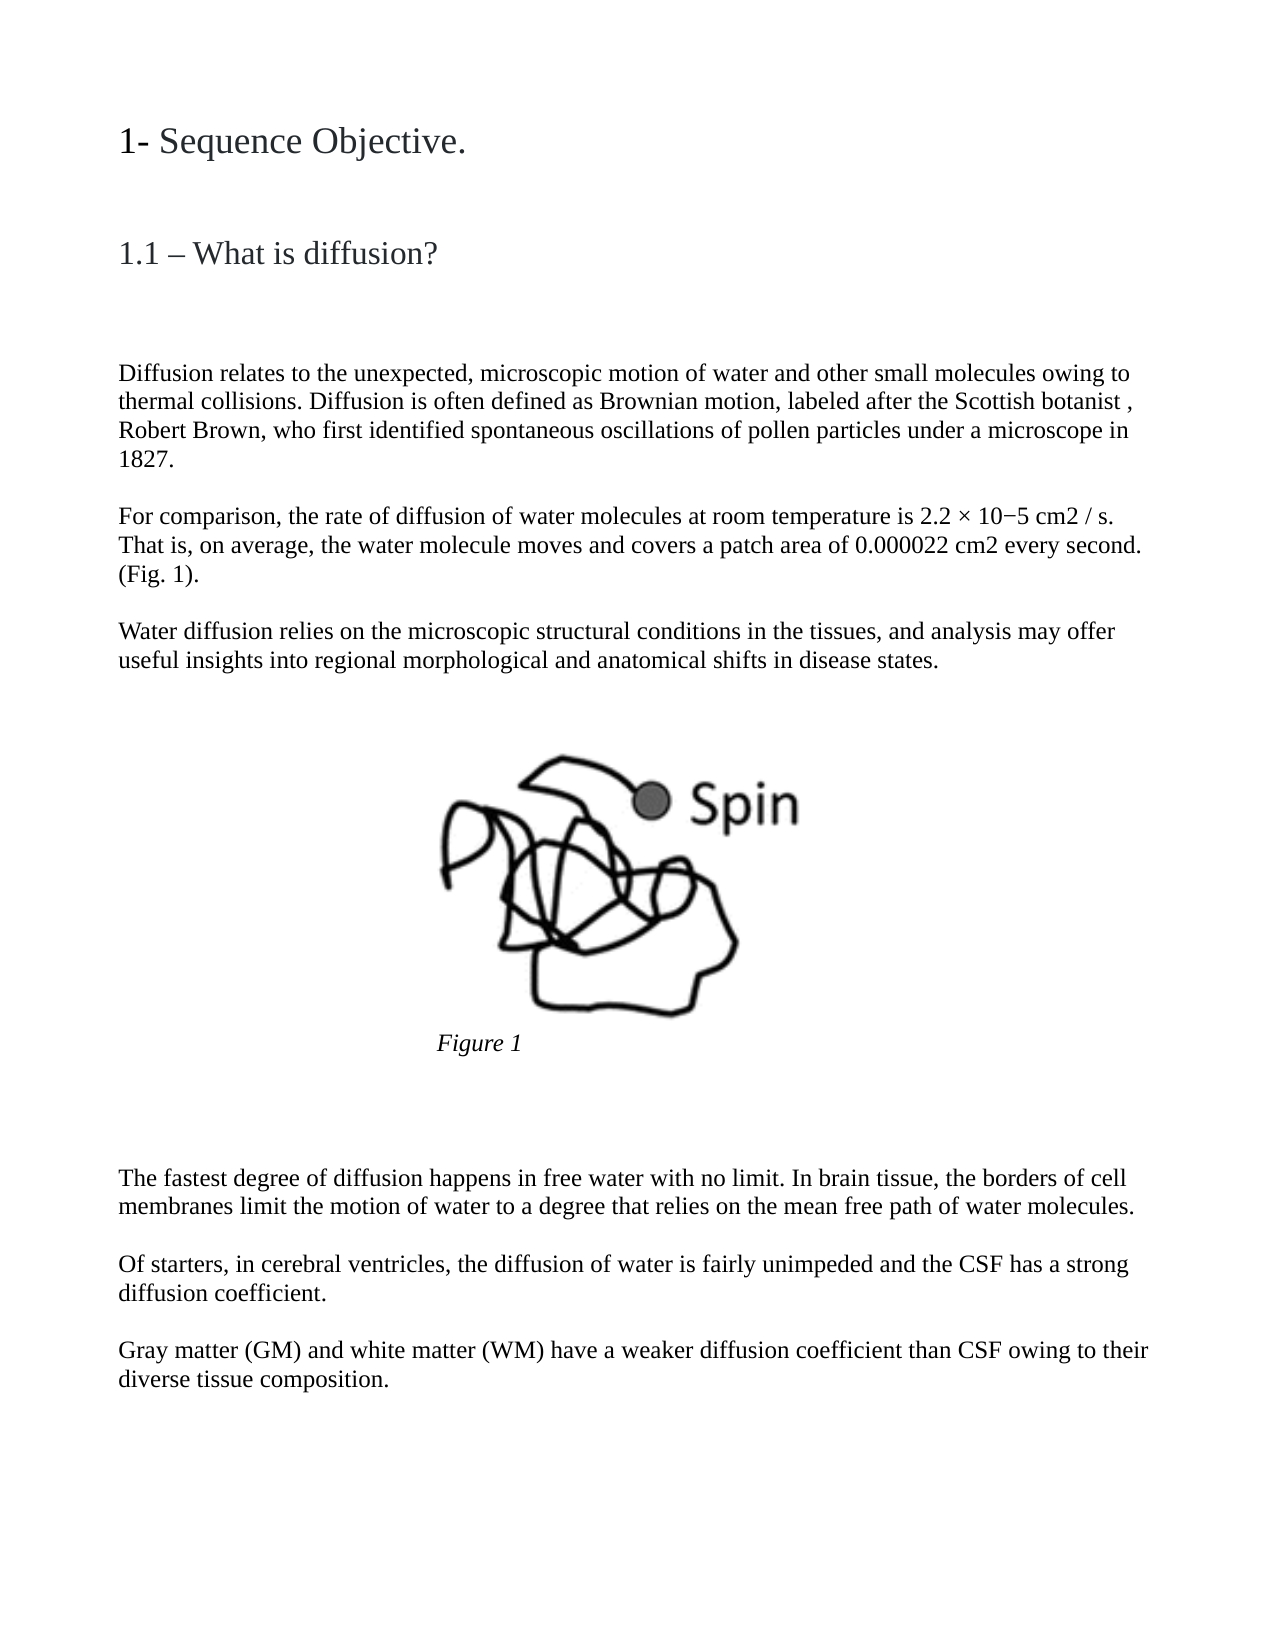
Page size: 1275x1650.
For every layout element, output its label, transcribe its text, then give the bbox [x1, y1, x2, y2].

text Water diffusion relies on the microscopic structural conditions in the tissues, and analysis may offer useful insights into regional morphological and anatomical shifts in disease states. [118, 616, 1157, 674]
text The fastest degree of diffusion happens in free water with no limit. In brain tissue, the borders of cell membranes limit the motion of water to a degree that relies on the mean free path of water molecules. [118, 1163, 1157, 1220]
text Of starters, in cerebral ventricles, the diffusion of water is fairly unimpeded and the CSF has a strong diffusion coefficient. [118, 1249, 1157, 1306]
text 1- Sequence Objective. [118, 118, 1157, 161]
text For comparison, the rate of diffusion of water molecules at room temperature is 2.2 × 10−5 cm2 / s. That is, on average, the water molecule moves and covers a patch area of 0.000022 cm2 every second.(Fig. 1). [118, 501, 1157, 588]
text Figure 1 [437, 1023, 803, 1057]
text 1.1 – What is diffusion? [118, 233, 1157, 271]
text Gray matter (GM) and white matter (WM) have a weaker diffusion coefficient than CSF owing to their diverse tissue composition. [118, 1335, 1157, 1393]
picture [436, 750, 803, 1023]
text Diffusion relates to the unexpected, microscopic motion of water and other small molecules owing to thermal collisions. Diffusion is often defined as Brownian motion, labeled after the Scottish botanist , Robert Brown, who first identified spontaneous oscillations of pollen particles under a microscope in 1827. [118, 358, 1157, 473]
